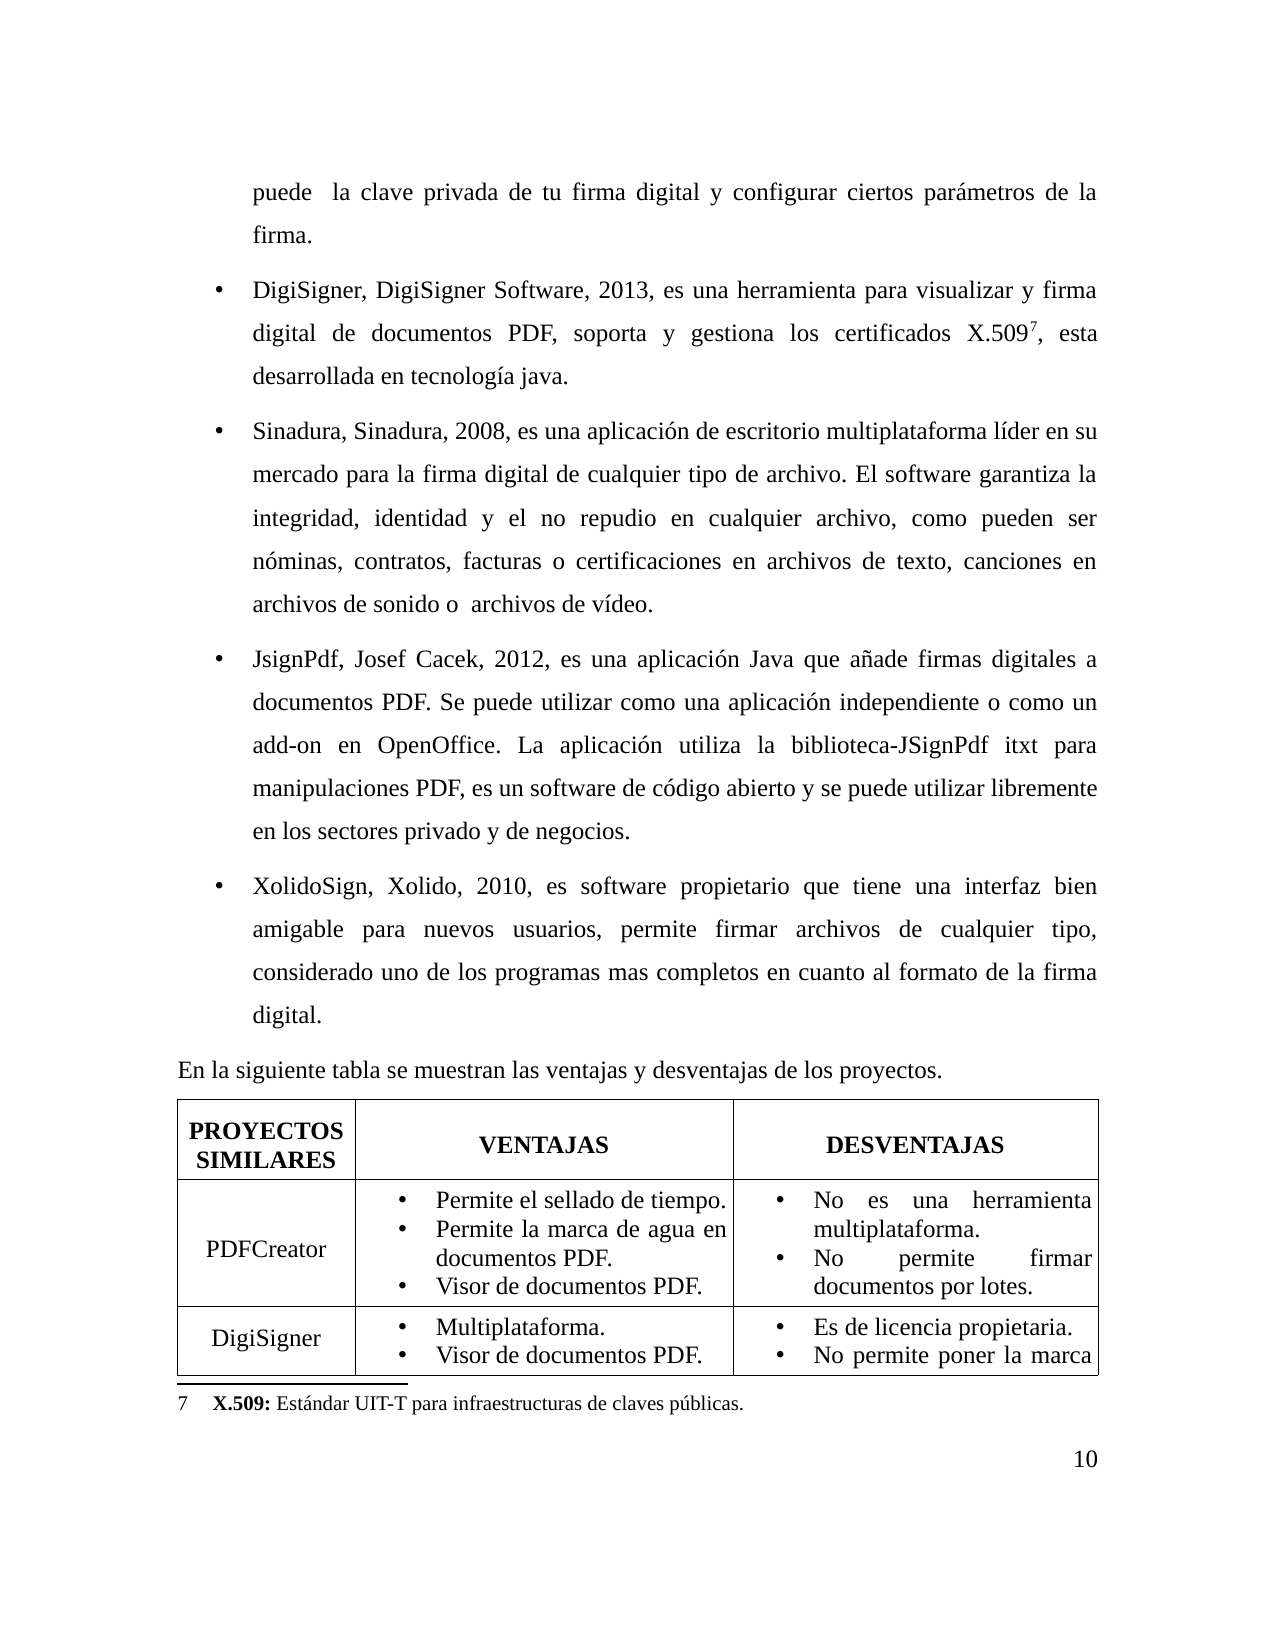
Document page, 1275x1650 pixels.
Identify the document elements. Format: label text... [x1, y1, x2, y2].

table_header PROYECTOS SIMILARES [178, 1100, 355, 1179]
text En la siguiente tabla se muestran las ventajas y desventajas de los proyectos. [177, 1055, 1098, 1084]
list DigiSigner, DigiSigner Software, 2013, es una herramienta para visualizar y firma digital de documentos PDF, soporta y gestiona los certificados X.509, esta desarrollada en tecnología java. [215, 275, 1098, 390]
list Sinadura, Sinadura, 2008, es una aplicación de escritorio multiplataforma líder en su mercado para la firma digital de cualquier tipo de archivo. El software garantiza la integridad, identidad y el no repudio en cualquier archivo, como pueden ser nóminas, contratos, facturas o certificaciones en archivos de texto, canciones en archivos de sonido o archivos de vídeo. [215, 416, 1098, 618]
table_cell Permite el sellado de tiempo. Permite la marca de agua en documentos PDF. Visor de documentos PDF. [356, 1180, 733, 1306]
list JsignPdf, Josef Cacek, 2012, es una aplicación Java que añade firmas digitales a documentos PDF. Se puede utilizar como una aplicación independiente o como un add-on en OpenOffice. La aplicación utiliza la biblioteca-JSignPdf itxt para manipulaciones PDF, es un software de código abierto y se puede utilizar libremente en los sectores privado y de negocios. [215, 644, 1098, 845]
table_cell DigiSigner [178, 1307, 355, 1375]
table_cell No es una herramienta multiplataforma. No permite firmar documentos por lotes. [734, 1180, 1098, 1306]
table_cell PDFCreator [178, 1180, 355, 1306]
table_header VENTAJAS [356, 1100, 733, 1179]
list XolidoSign, Xolido, 2010, es software propietario que tiene una interfaz bien amigable para nuevos usuarios, permite firmar archivos de cualquier tipo, considerado uno de los programas mas completos en cuanto al formato de la firma digital. [215, 871, 1098, 1029]
table_header DESVENTAJAS [734, 1100, 1098, 1179]
table_cell Multiplataforma. Visor de documentos PDF. Permite la marca de agua en documentos PDF. Permite el sellado de tiempo. Permite firmar documentos por lotes. [356, 1307, 733, 1375]
table_cell Es de licencia propietaria. No permite poner la marca de agua en diferente posición No permite multifirma La herramienta es de pago. [734, 1307, 1098, 1375]
list puede la clave privada de tu firma digital y configurar ciertos parámetros de la firma. [215, 177, 1098, 249]
list X.509: Estándar UIT-T para infraestructuras de claves públicas. [177, 1391, 1098, 1414]
